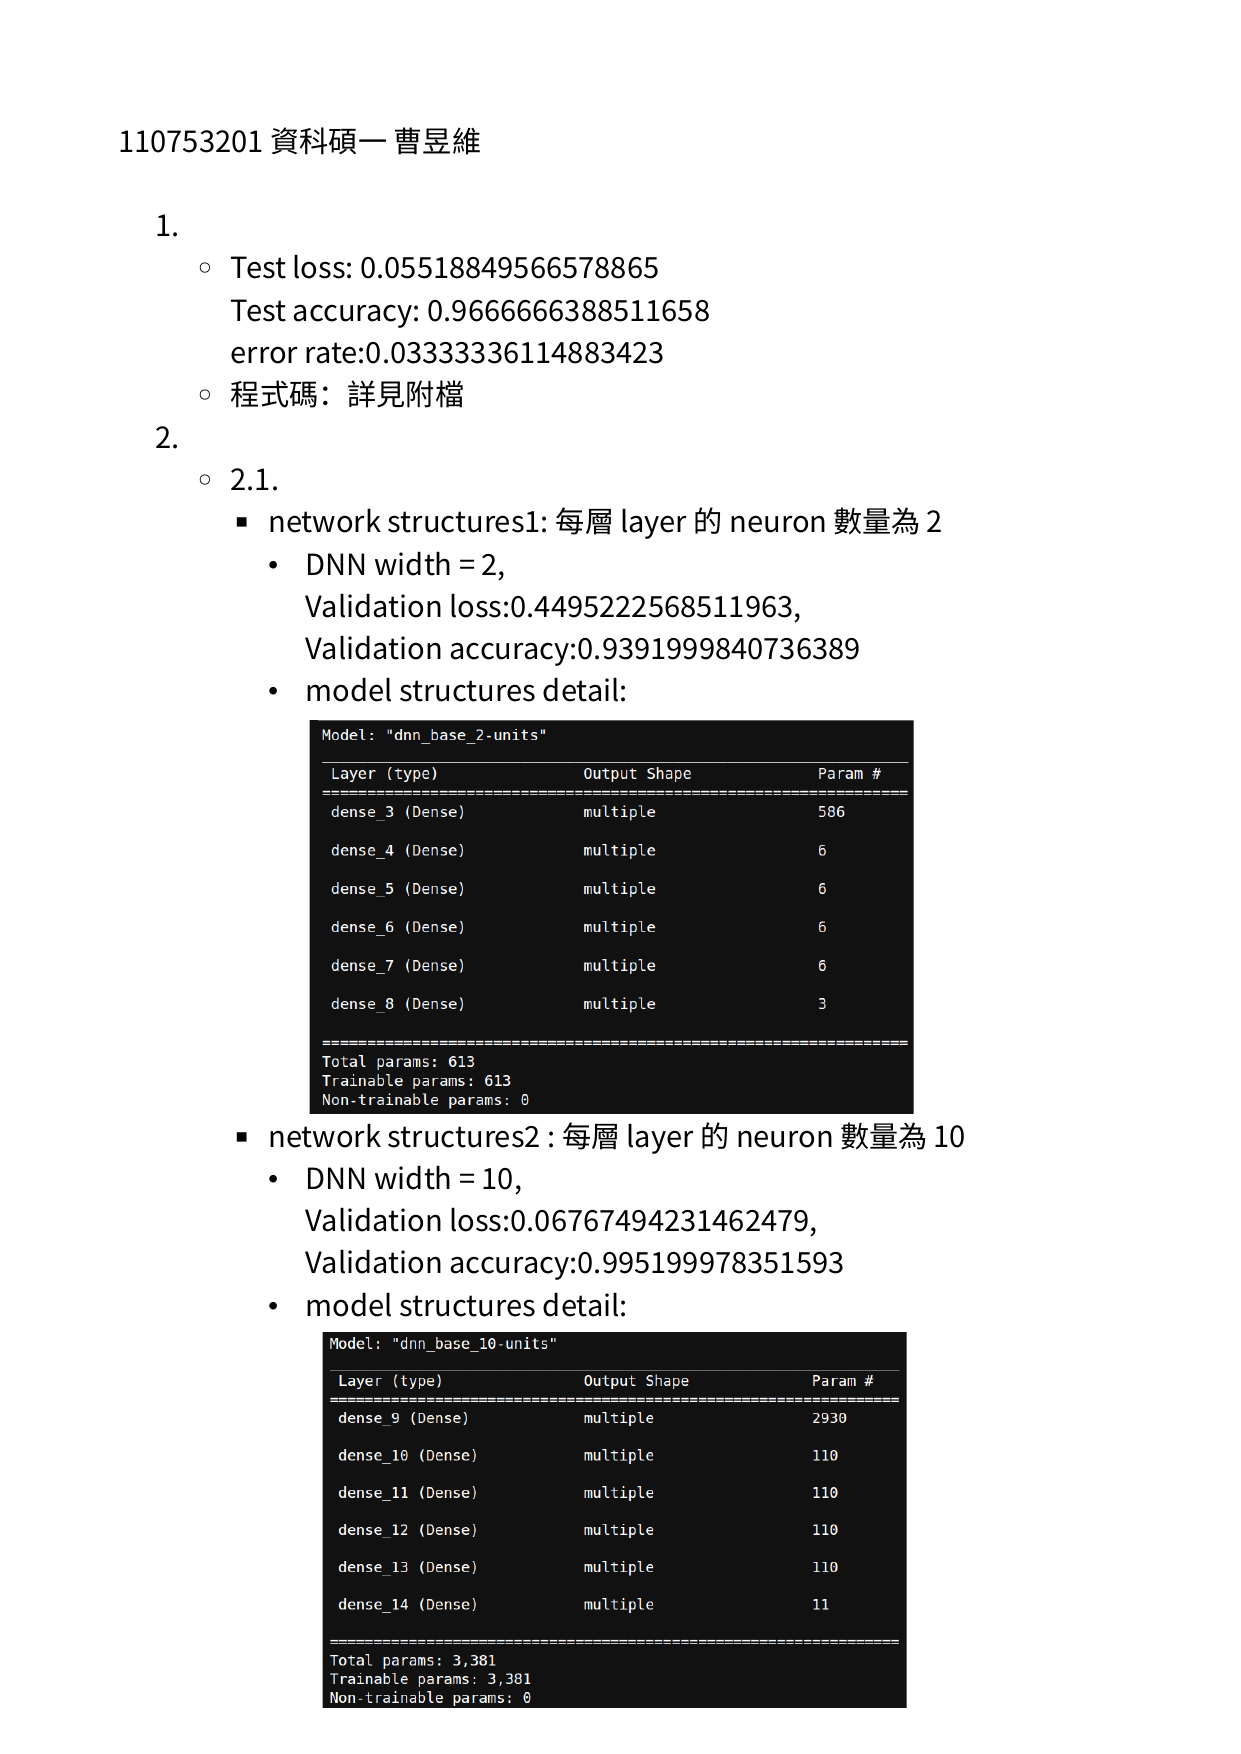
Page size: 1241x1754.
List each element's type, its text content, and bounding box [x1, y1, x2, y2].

picture [322, 1332, 907, 1708]
list 2.1. [193, 456, 1122, 499]
list model structures detail: [268, 1282, 1122, 1324]
list network structures1: 每層layer 的 neuron數量為2 [231, 499, 1122, 541]
picture [309, 720, 914, 1114]
list DNN width = 2, Validation loss:0.4495222568511963, Validation accuracy:0.9391999840736389 [268, 541, 1122, 668]
list 程式碼：詳見附檔 [193, 372, 1122, 414]
list network structures2 : 每層layer 的 neuron數量為10 [231, 710, 1122, 1155]
list Test loss: 0.05518849566578865 Test accuracy: 0.9666666388511658 error rate:0.03333336114883423 [193, 245, 1122, 372]
list model structures detail: [268, 668, 1122, 710]
text 110753201 資科碩一 曹昱維 [118, 118, 1122, 160]
list DNN width = 10, Validation loss:0.06767494231462479, Validation accuracy:0.995199978351593 [268, 1155, 1122, 1282]
